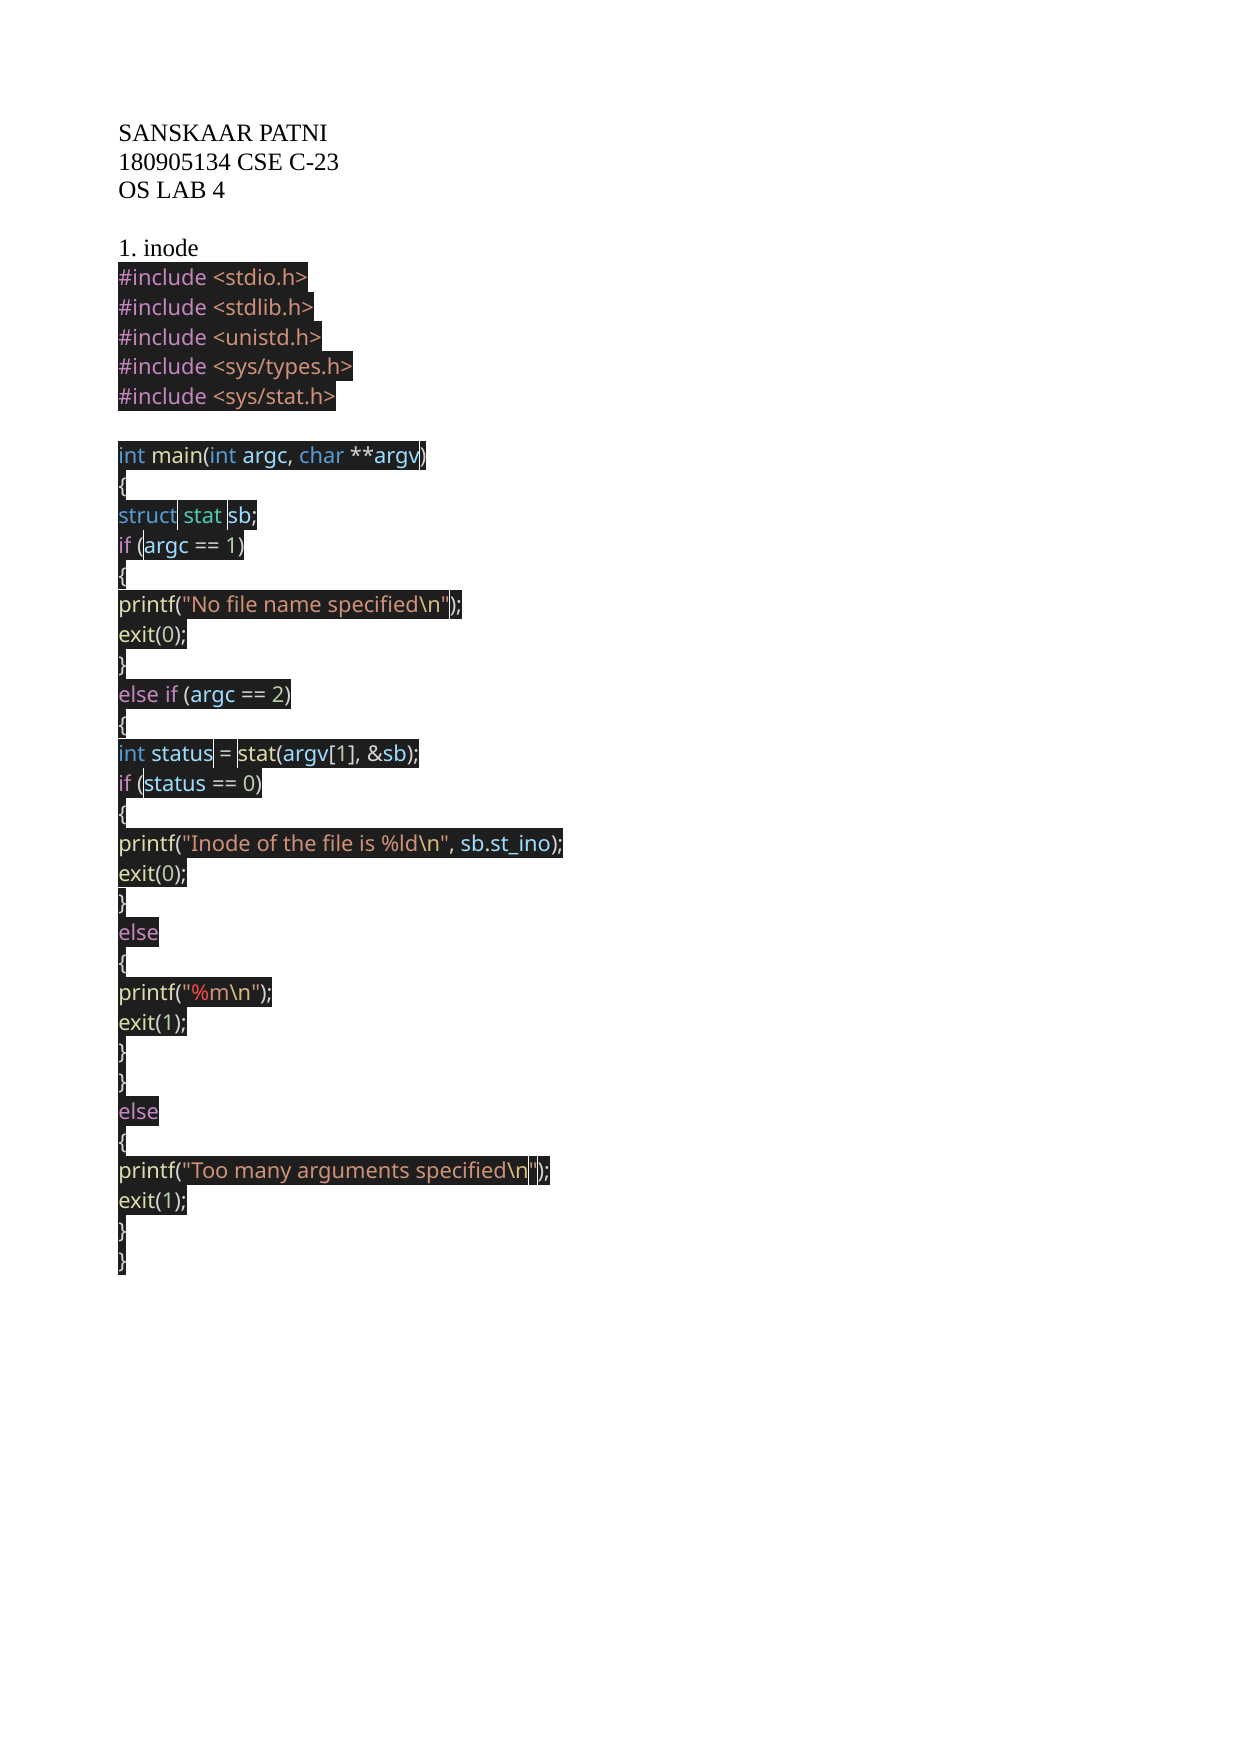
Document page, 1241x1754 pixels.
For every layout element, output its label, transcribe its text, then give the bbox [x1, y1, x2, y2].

text #include <stdlib.h> [118, 292, 1122, 321]
text 180905134 CSE C-23 [118, 147, 1122, 176]
text { [118, 470, 1122, 500]
text exit(0); [118, 858, 1122, 887]
text #include <unistd.h> [118, 321, 1122, 351]
text else if (argc == 2) [118, 679, 1122, 709]
text printf("No file name specified\n"); [118, 589, 1122, 619]
text printf("Too many arguments specified\n"); [118, 1156, 1122, 1185]
text { [118, 1126, 1122, 1156]
text { [118, 709, 1122, 738]
text } [118, 1036, 1122, 1066]
text } [118, 1245, 1122, 1275]
text if (status == 0) [118, 768, 1122, 798]
text exit(1); [118, 1007, 1122, 1036]
text SANSKAAR PATNI [118, 118, 1122, 147]
text } [118, 1215, 1122, 1245]
text printf("%m\n"); [118, 977, 1122, 1007]
text #include <sys/stat.h> [118, 381, 1122, 411]
text #include <stdio.h> [118, 262, 1122, 292]
text exit(1); [118, 1185, 1122, 1215]
text } [118, 887, 1122, 917]
text exit(0); [118, 619, 1122, 649]
text { [118, 947, 1122, 977]
text { [118, 560, 1122, 589]
text } [118, 649, 1122, 679]
text 1. inode [118, 233, 1122, 262]
text else [118, 1096, 1122, 1126]
text #include <sys/types.h> [118, 351, 1122, 381]
text struct stat sb; [118, 500, 1122, 530]
text else [118, 917, 1122, 947]
text if (argc == 1) [118, 530, 1122, 560]
text printf("Inode of the file is %ld\n", sb.st_ino); [118, 828, 1122, 858]
text { [118, 798, 1122, 828]
text int status = stat(argv[1], &sb); [118, 738, 1122, 768]
text int main(int argc, char **argv) [118, 441, 1122, 470]
text } [118, 1066, 1122, 1096]
text OS LAB 4 [118, 176, 1122, 204]
